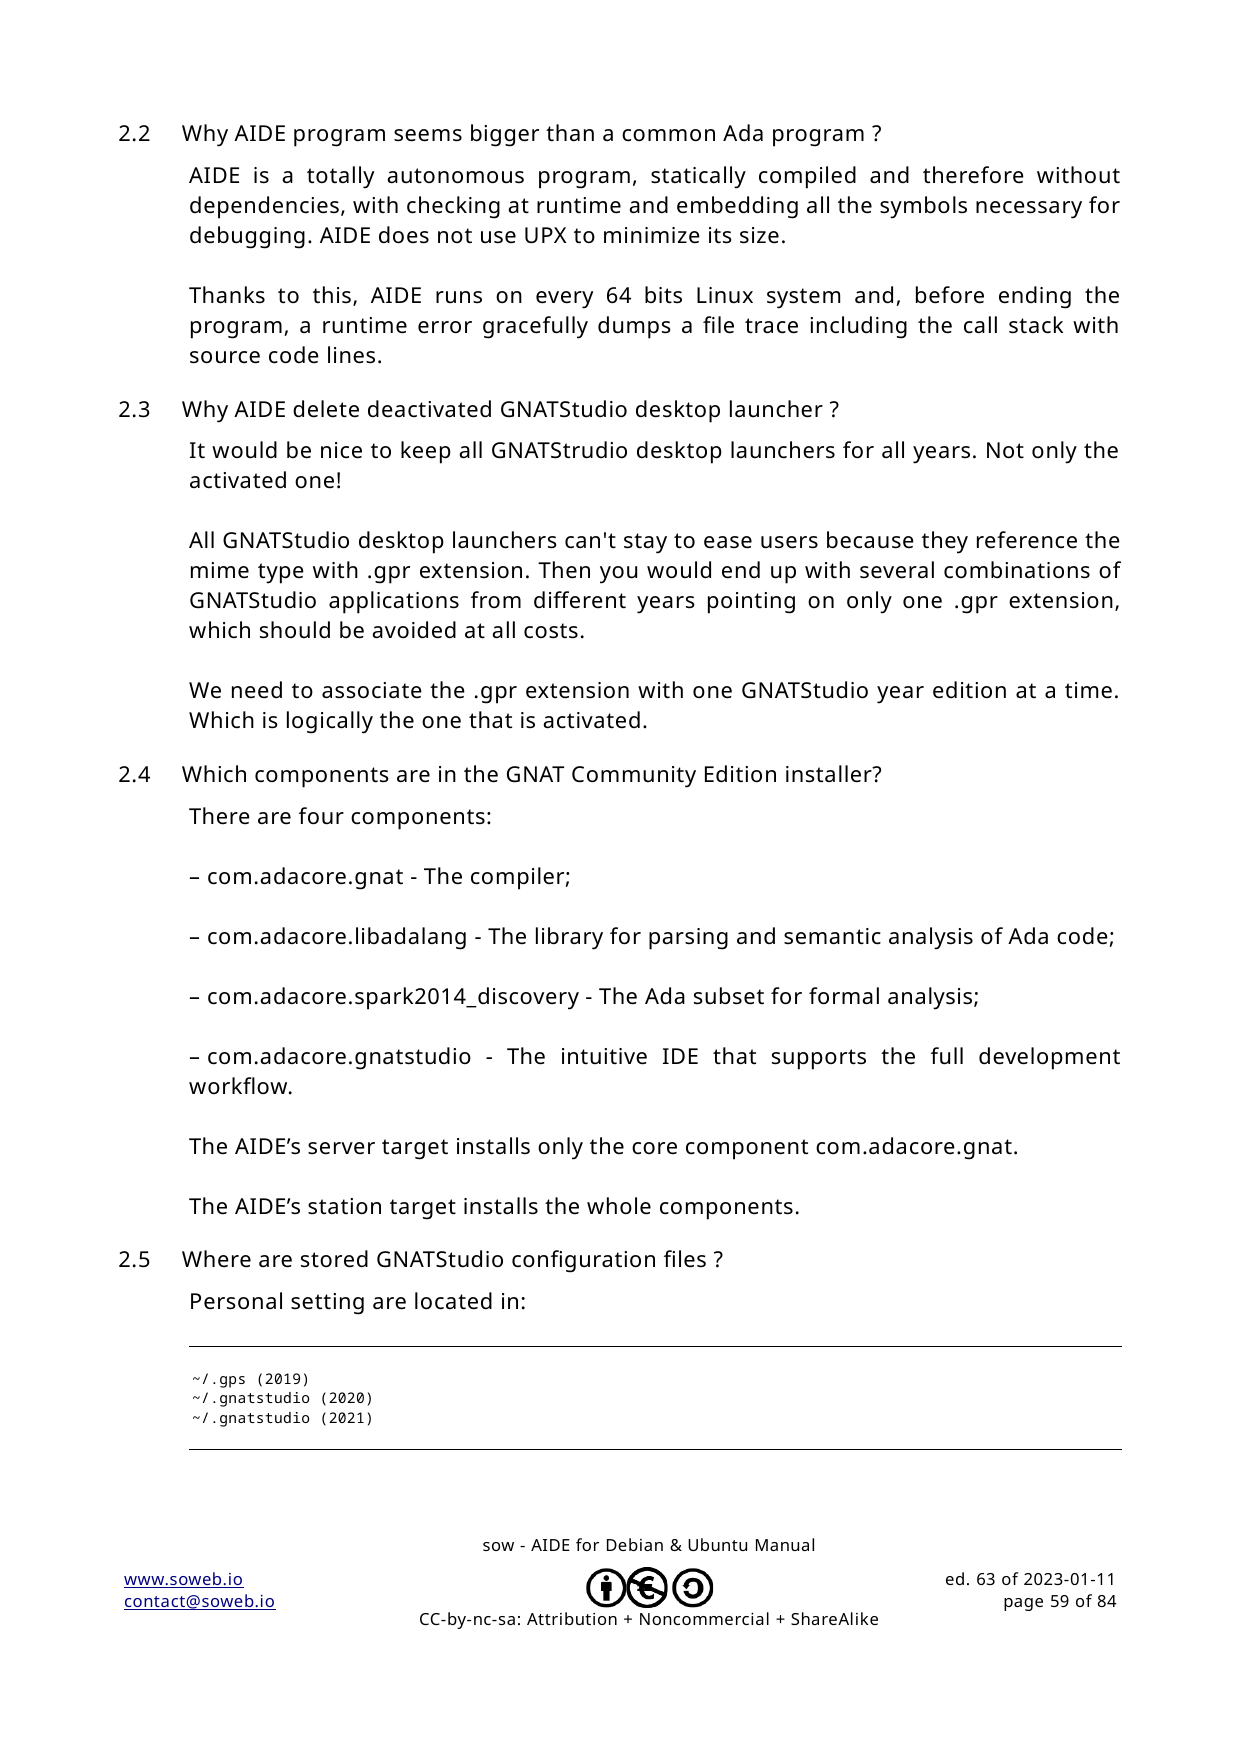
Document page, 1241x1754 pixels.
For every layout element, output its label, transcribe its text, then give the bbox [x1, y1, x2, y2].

text – com.adacore.spark2014_discovery - The Ada subset for formal analysis; [189, 981, 1122, 1011]
text The AIDE’s station target installs the whole components. [189, 1191, 1122, 1221]
subtitle Which components are in the GNAT Community Edition installer? [118, 759, 1122, 789]
picture [672, 1567, 714, 1608]
text We need to associate the .gpr extension with one GNATStudio year edition at a time. Which is logically the one that is activated. [189, 675, 1122, 735]
text Thanks to this, AIDE runs on every 64 bits Linux system and, before ending the program, a runtime error gracefully dumps a file trace including the call stack with source code lines. [189, 280, 1122, 370]
text It would be nice to keep all GNATStrudio desktop launchers for all years. Not only the activated one! [189, 435, 1122, 495]
text The AIDE’s server target installs only the core component com.adacore.gnat. [189, 1131, 1122, 1161]
text Personal setting are located in: [189, 1286, 1122, 1316]
text – com.adacore.gnat - The compiler; [189, 861, 1122, 891]
subtitle Why AIDE delete deactivated GNATStudio desktop launcher ? [118, 393, 1122, 423]
list ~/.gnatstudio (2021) [189, 1404, 1122, 1449]
list ~/.gps (2019) [189, 1347, 1122, 1385]
text – com.adacore.libadalang - The library for parsing and semantic analysis of Ada code; [189, 921, 1122, 951]
picture [585, 1567, 668, 1608]
text AIDE is a totally autonomous program, statically compiled and therefore without dependencies, with checking at runtime and embedding all the symbols necessary for debugging. AIDE does not use UPX to minimize its size. [189, 160, 1122, 250]
text All GNATStudio desktop launchers can't stay to ease users because they reference the mime type with .gpr extension. Then you would end up with several combinations of GNATStudio applications from different years pointing on only one .gpr extension, which should be avoided at all costs. [189, 525, 1122, 645]
text There are four components: [189, 801, 1122, 831]
subtitle Why AIDE program seems bigger than a common Ada program ? [118, 118, 1122, 148]
list ~/.gnatstudio (2020) [189, 1385, 1122, 1404]
subtitle Where are stored GNATStudio configuration files ? [118, 1244, 1122, 1274]
text – com.adacore.gnatstudio - The intuitive IDE that supports the full development workflow. [189, 1041, 1122, 1101]
